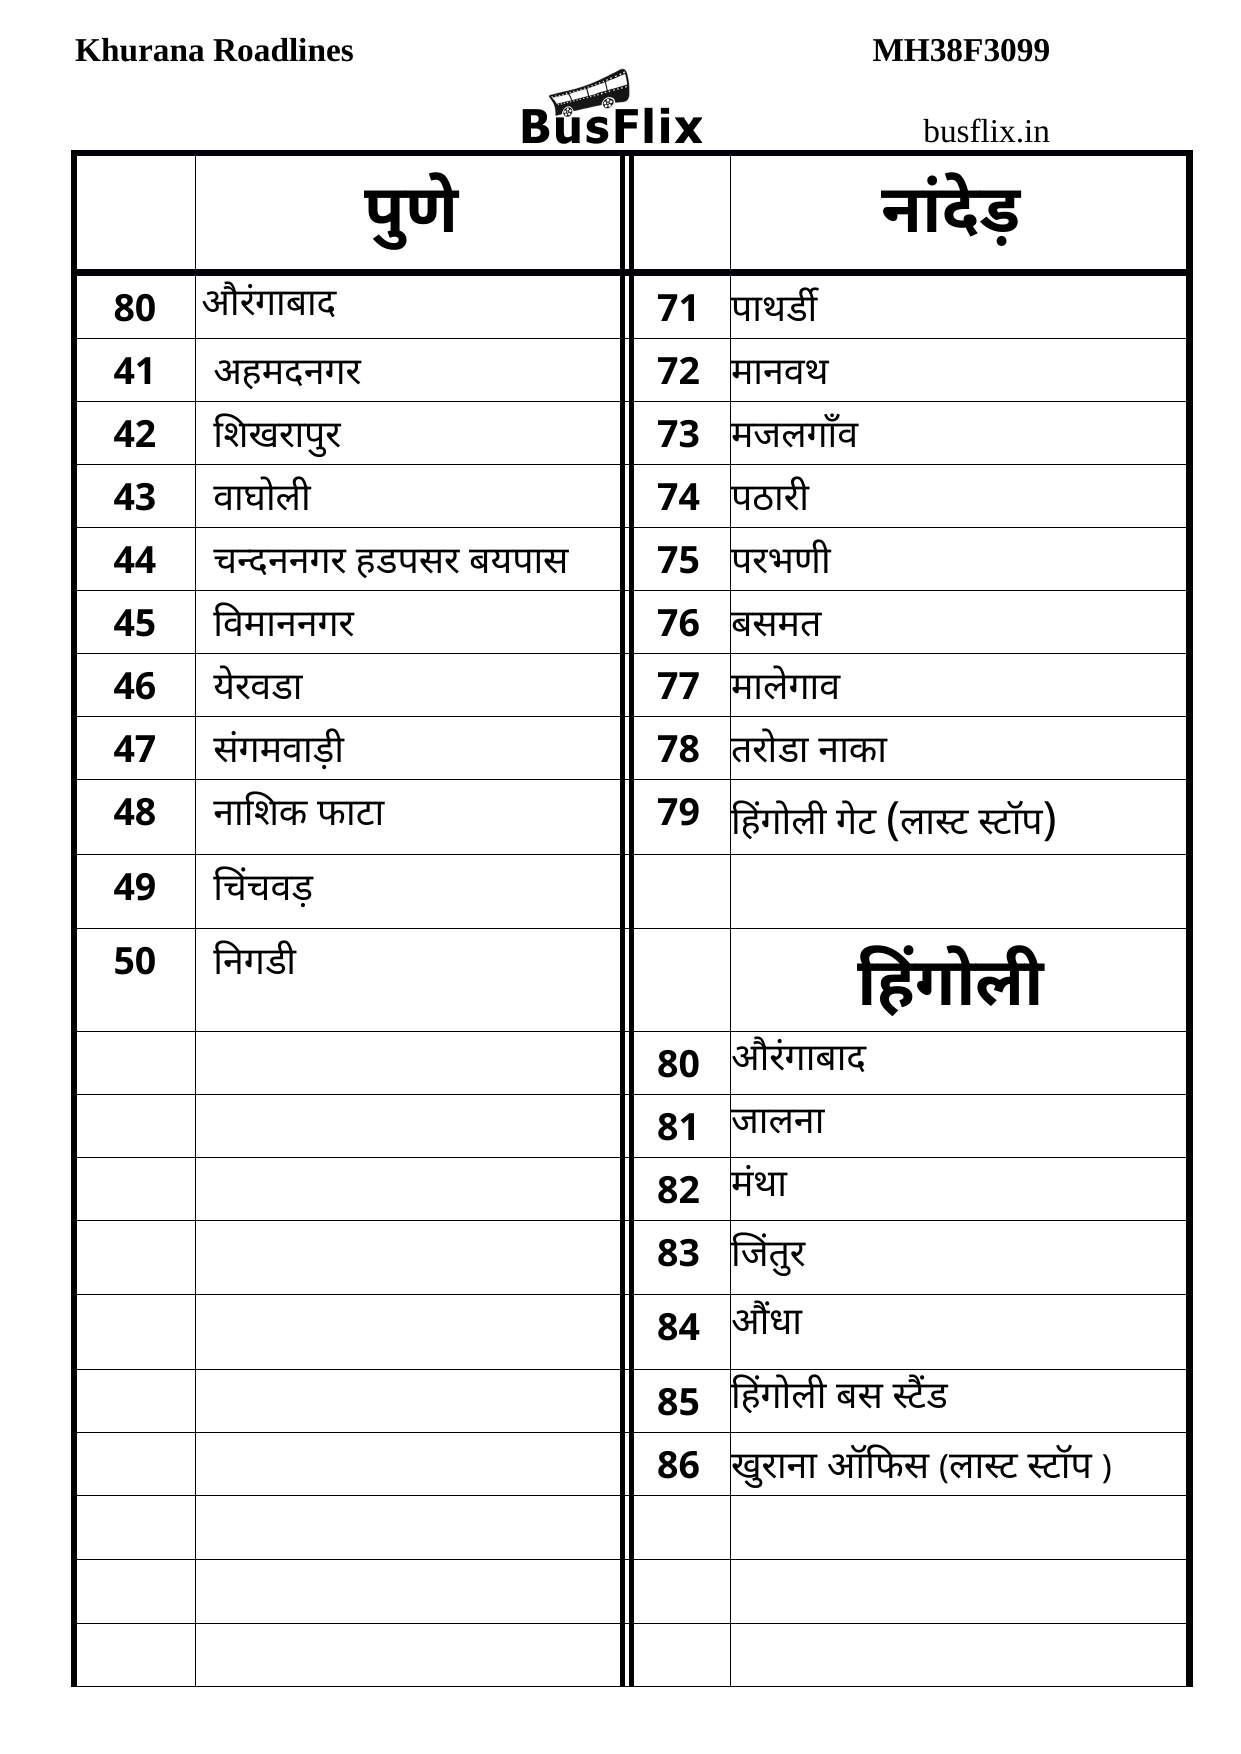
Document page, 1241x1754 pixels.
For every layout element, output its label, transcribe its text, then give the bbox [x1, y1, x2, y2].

table_cell 46 [77, 654, 195, 716]
table_cell हिंगोली [731, 929, 1186, 1031]
table_cell बसमत [731, 591, 1186, 653]
table_cell [196, 1095, 620, 1157]
table_cell [77, 1624, 195, 1686]
table_cell [77, 1295, 195, 1369]
table_cell [731, 1560, 1186, 1622]
table_cell [196, 1158, 620, 1220]
table_cell [196, 1370, 620, 1432]
table_cell मजलगाँव [731, 402, 1186, 464]
table_cell चिंचवड़ [196, 855, 620, 928]
table_cell [77, 1032, 195, 1094]
table_cell जालना [731, 1095, 1186, 1157]
table_header नांदेड़ [731, 156, 1186, 269]
table_cell [731, 855, 1186, 928]
table_cell 79 [634, 780, 730, 854]
table_cell पाथर्डी [731, 276, 1186, 338]
table_cell [634, 855, 730, 928]
table_cell औंधा [731, 1295, 1186, 1369]
table_cell 81 [634, 1095, 730, 1157]
table_cell [731, 1624, 1186, 1686]
table_cell [634, 1624, 730, 1686]
table_cell [196, 1032, 620, 1094]
table_cell 74 [634, 465, 730, 527]
table_cell 76 [634, 591, 730, 653]
table_cell हिंगोली बस स्टैंड [731, 1370, 1186, 1432]
table_cell 84 [634, 1295, 730, 1369]
table_cell संगमवाड़ी [196, 717, 620, 779]
table_cell विमाननगर [196, 591, 620, 653]
table_cell नाशिक फाटा [196, 780, 620, 854]
table_cell 85 [634, 1370, 730, 1432]
table_cell 44 [77, 528, 195, 590]
table_header [77, 156, 195, 269]
table_cell [634, 929, 730, 1031]
table_cell वाघोली [196, 465, 620, 527]
table_cell 48 [77, 780, 195, 854]
table_cell 78 [634, 717, 730, 779]
table_cell 42 [77, 402, 195, 464]
table_cell 82 [634, 1158, 730, 1220]
table_cell येरवडा [196, 654, 620, 716]
table_cell चन्दननगर हडपसर बयपास [196, 528, 620, 590]
table_cell खुराना ऑफिस (लास्ट स्टॉप ) [731, 1433, 1186, 1495]
table_cell 80 [634, 1032, 730, 1094]
table_cell तरोडा नाका [731, 717, 1186, 779]
table_cell [77, 1370, 195, 1432]
table_cell अहमदनगर [196, 339, 620, 401]
table_cell परभणी [731, 528, 1186, 590]
table_cell 49 [77, 855, 195, 928]
table_cell [731, 1496, 1186, 1559]
table_cell जिंतुर [731, 1221, 1186, 1294]
table_cell 71 [634, 276, 730, 338]
table_cell [77, 1560, 195, 1622]
table_cell 80 [77, 276, 195, 338]
table_cell 47 [77, 717, 195, 779]
table_cell हिंगोली गेट (लास्ट स्टॉप) [731, 780, 1186, 854]
table_cell पठारी [731, 465, 1186, 527]
table_cell [77, 1158, 195, 1220]
table_cell 41 [77, 339, 195, 401]
table_cell औरंगाबाद [196, 276, 620, 338]
table_cell मानवथ [731, 339, 1186, 401]
table_cell 86 [634, 1433, 730, 1495]
table_cell 77 [634, 654, 730, 716]
table_cell शिखरापुर [196, 402, 620, 464]
table_cell मालेगाव [731, 654, 1186, 716]
table_cell 45 [77, 591, 195, 653]
picture [522, 68, 703, 144]
table_cell मंथा [731, 1158, 1186, 1220]
table_cell [196, 1433, 620, 1495]
table_cell औरंगाबाद [731, 1032, 1186, 1094]
table_cell 50 [77, 929, 195, 1031]
table_cell [196, 1496, 620, 1559]
table_cell [196, 1221, 620, 1294]
table_header [634, 156, 730, 269]
table_cell [77, 1496, 195, 1559]
table_cell निगडी [196, 929, 620, 1031]
table_cell [196, 1295, 620, 1369]
table_cell 75 [634, 528, 730, 590]
table_cell 73 [634, 402, 730, 464]
table_header पुणे [196, 156, 620, 269]
table_cell [634, 1560, 730, 1622]
table_cell [196, 1624, 620, 1686]
table_cell [77, 1433, 195, 1495]
table_cell 72 [634, 339, 730, 401]
table_cell [77, 1095, 195, 1157]
table_cell 83 [634, 1221, 730, 1294]
table_cell [77, 1221, 195, 1294]
table_cell 43 [77, 465, 195, 527]
table_cell [196, 1560, 620, 1622]
table_cell [634, 1496, 730, 1559]
